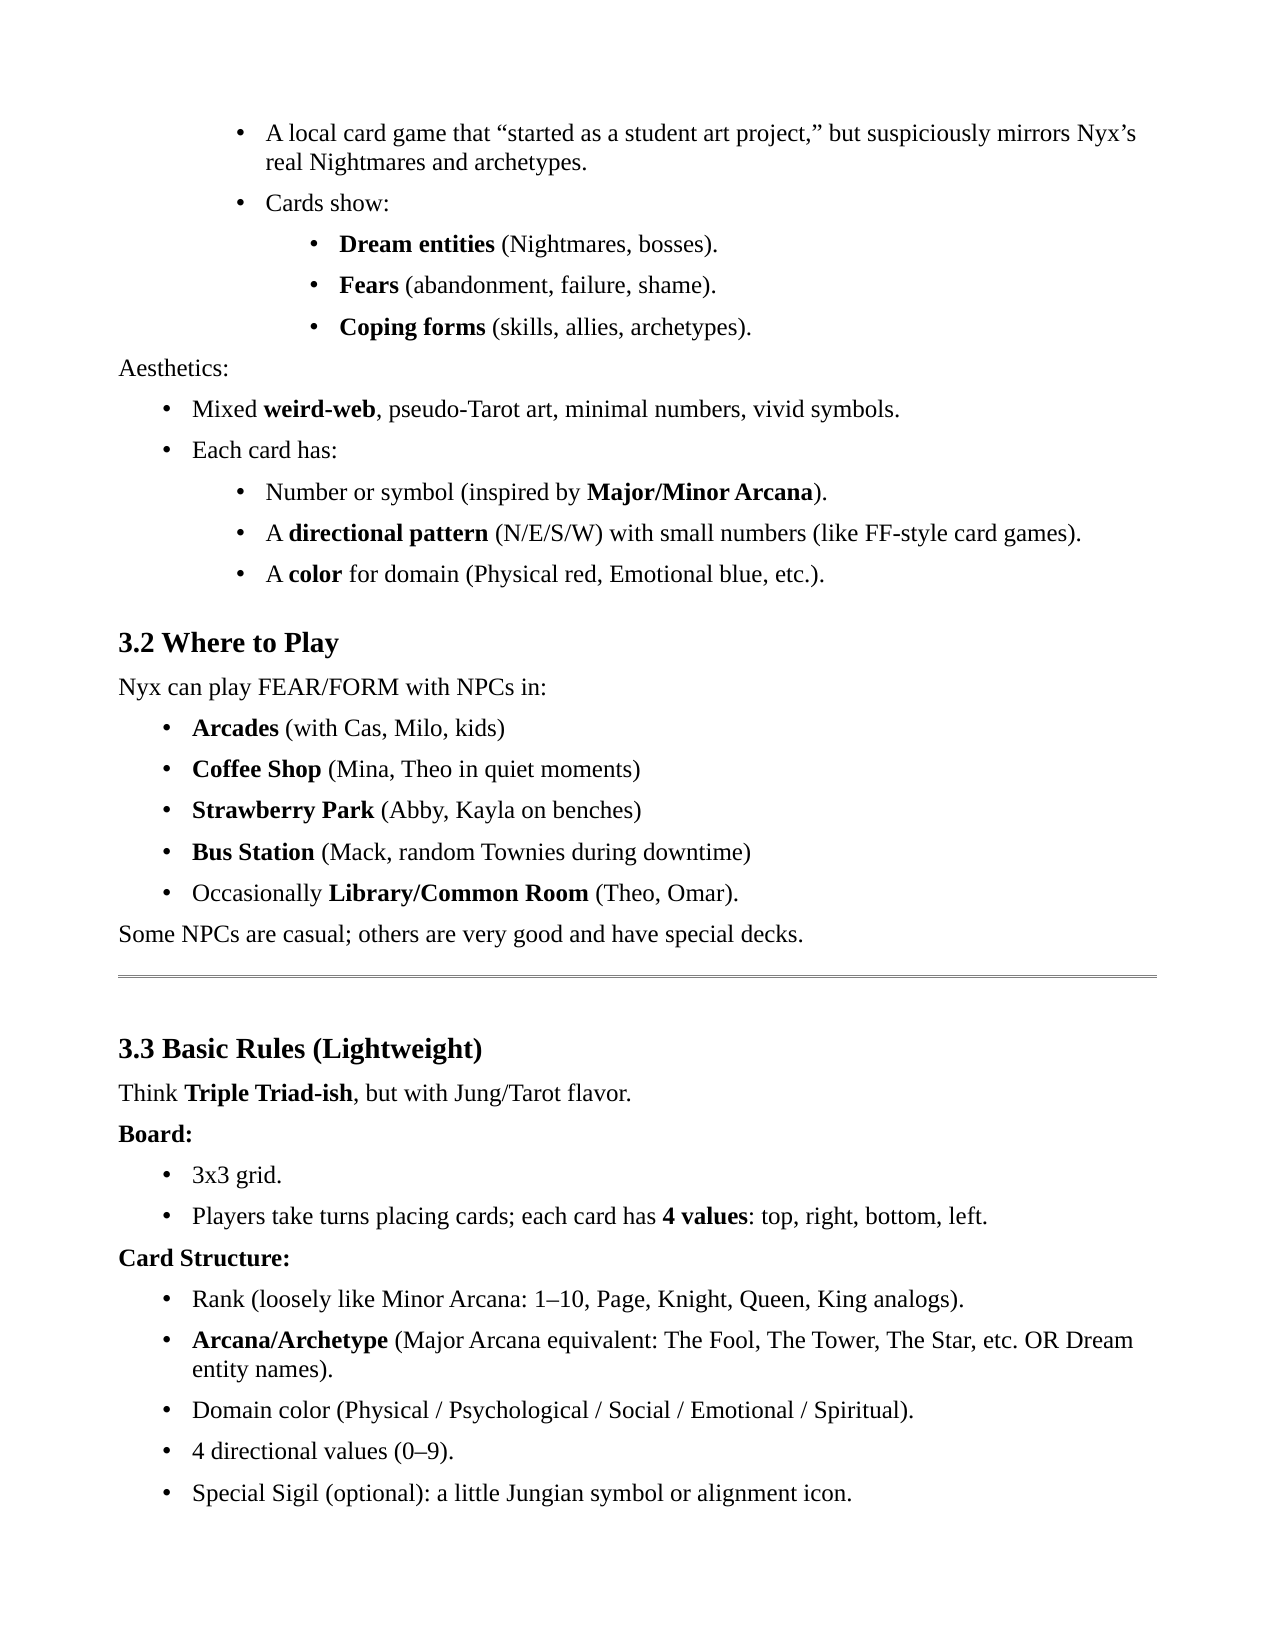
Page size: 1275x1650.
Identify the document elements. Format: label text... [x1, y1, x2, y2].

list Number or symbol (inspired by Major/Minor Arcana). [236, 477, 1157, 506]
list Mixed weird-web, pseudo-Tarot art, minimal numbers, vivid symbols. [162, 394, 1157, 423]
list Strawberry Park (Abby, Kayla on benches) [162, 795, 1157, 824]
list Domain color (Physical / Psychological / Social / Emotional / Spiritual). [162, 1395, 1157, 1424]
text Aesthetics: [118, 353, 1157, 382]
subtitle 3.3 Basic Rules (Lightweight) [118, 1032, 1157, 1065]
text Card Structure: [118, 1243, 1157, 1271]
list Dream entities (Nightmares, bosses). [309, 229, 1157, 258]
list Coping forms (skills, allies, archetypes). [309, 312, 1157, 341]
list A color for domain (Physical red, Emotional blue, etc.). [236, 559, 1157, 588]
subtitle 3.2 Where to Play [118, 626, 1157, 659]
list Each card has: [162, 436, 1157, 464]
list Cards show: [236, 188, 1157, 217]
list Players take turns placing cards; each card has 4 values: top, right, bottom, left. [162, 1201, 1157, 1230]
list A local card game that “started as a student art project,” but suspiciously mirrors Nyx’s real Nightmares and archetypes. [236, 118, 1157, 176]
text Some NPCs are casual; others are very good and have special decks. [118, 919, 1157, 948]
text Nyx can play FEAR/FORM with NPCs in: [118, 672, 1157, 700]
list Arcades (with Cas, Milo, kids) [162, 713, 1157, 742]
list Special Sigil (optional): a little Jungian symbol or alignment icon. [162, 1478, 1157, 1506]
list Occasionally Library/Common Room (Theo, Omar). [162, 878, 1157, 907]
list 4 directional values (0–9). [162, 1436, 1157, 1465]
list Coffee Shop (Mina, Theo in quiet moments) [162, 754, 1157, 783]
list Fears (abandonment, failure, shame). [309, 271, 1157, 299]
list Bus Station (Mack, random Townies during downtime) [162, 837, 1157, 865]
text Board: [118, 1119, 1157, 1148]
list Rank (loosely like Minor Arcana: 1–10, Page, Knight, Queen, King analogs). [162, 1284, 1157, 1313]
list 3x3 grid. [162, 1160, 1157, 1189]
text Think Triple Triad-ish, but with Jung/Tarot flavor. [118, 1078, 1157, 1106]
list A directional pattern (N/E/S/W) with small numbers (like FF-style card games). [236, 518, 1157, 547]
list Arcana/Archetype (Major Arcana equivalent: The Fool, The Tower, The Star, etc. OR Dream entity names). [162, 1325, 1157, 1383]
